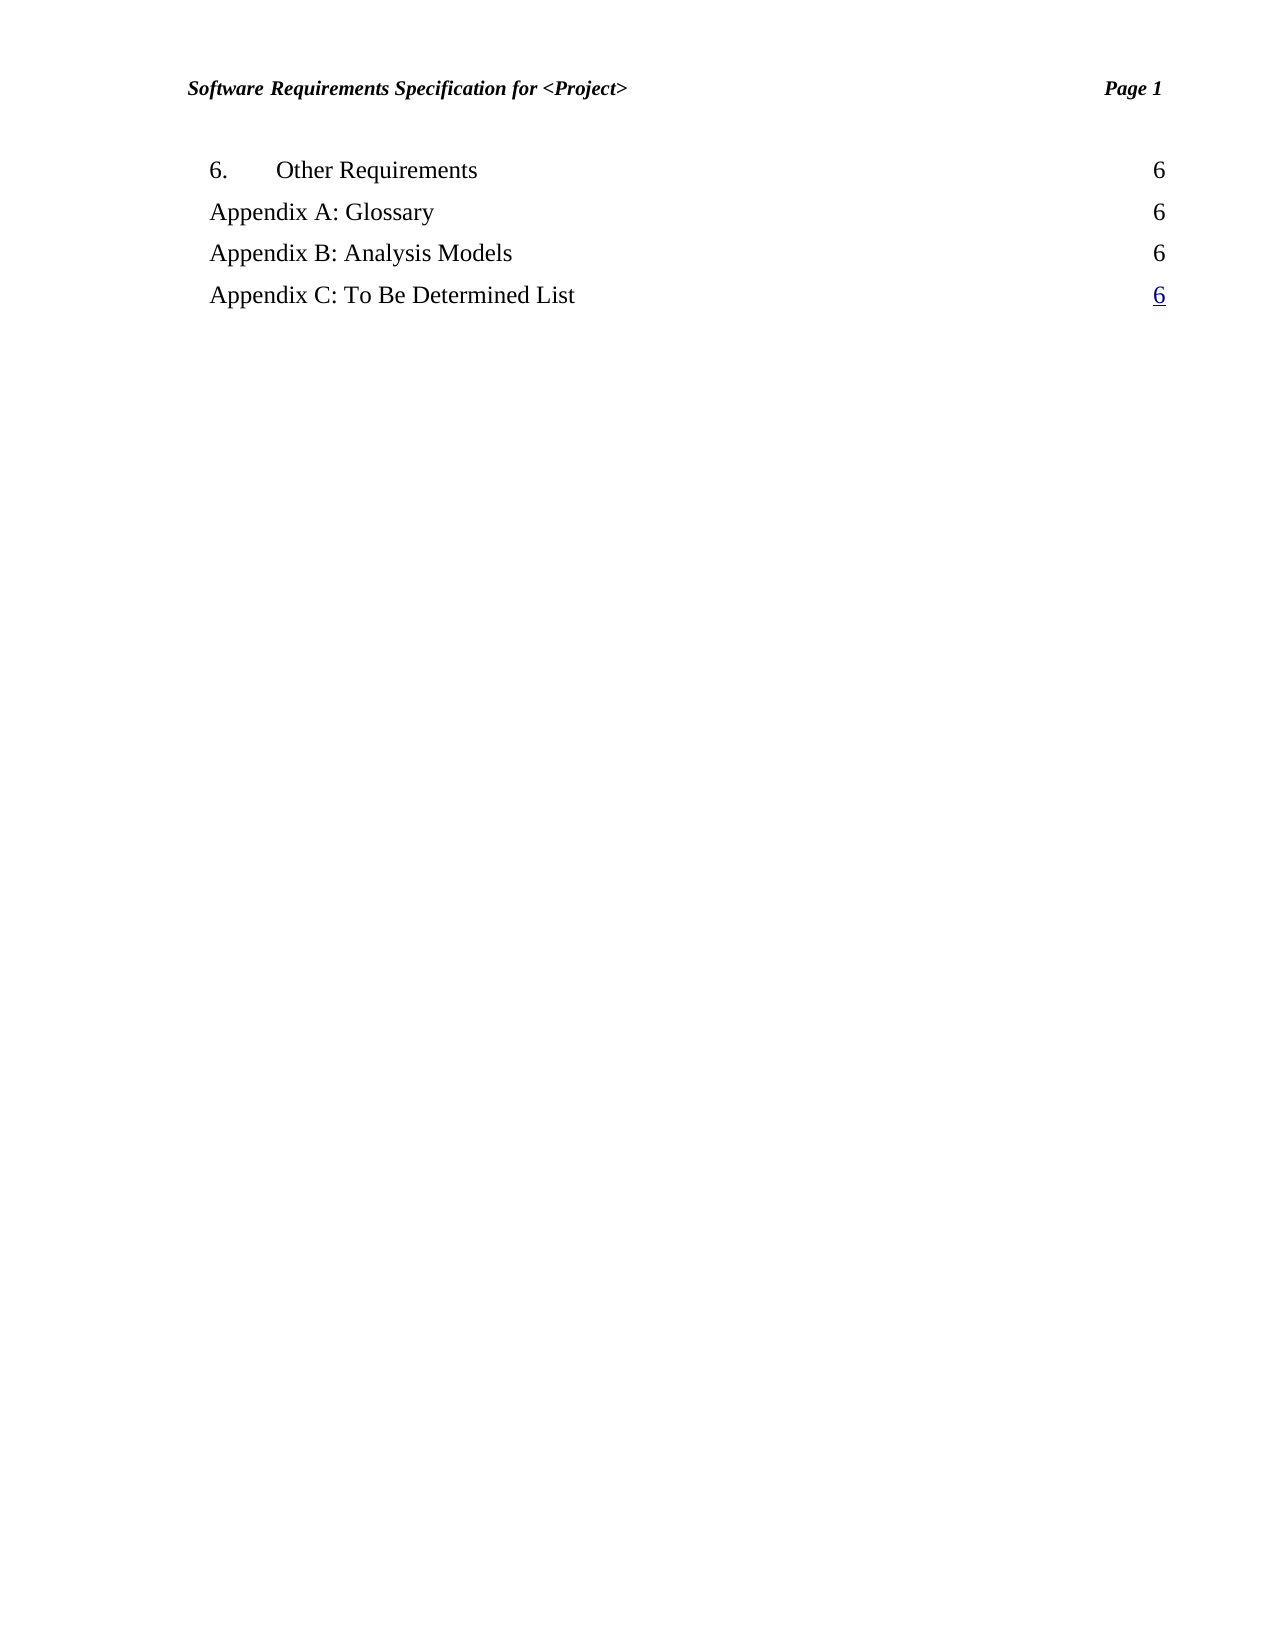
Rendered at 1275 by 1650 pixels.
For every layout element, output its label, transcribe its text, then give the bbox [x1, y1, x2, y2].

table_cell Appendix C: To Be Determined List [201, 275, 968, 317]
table_cell 6 [968, 275, 1174, 317]
table_header 6. [201, 150, 242, 192]
table_cell 6 [968, 233, 1174, 275]
table_cell 6 [968, 192, 1174, 233]
table_cell Appendix B: Analysis Models [201, 233, 968, 275]
table_header Other Requirements [243, 150, 968, 192]
table_header 6 [968, 150, 1174, 192]
table_cell Appendix A: Glossary [201, 192, 968, 233]
